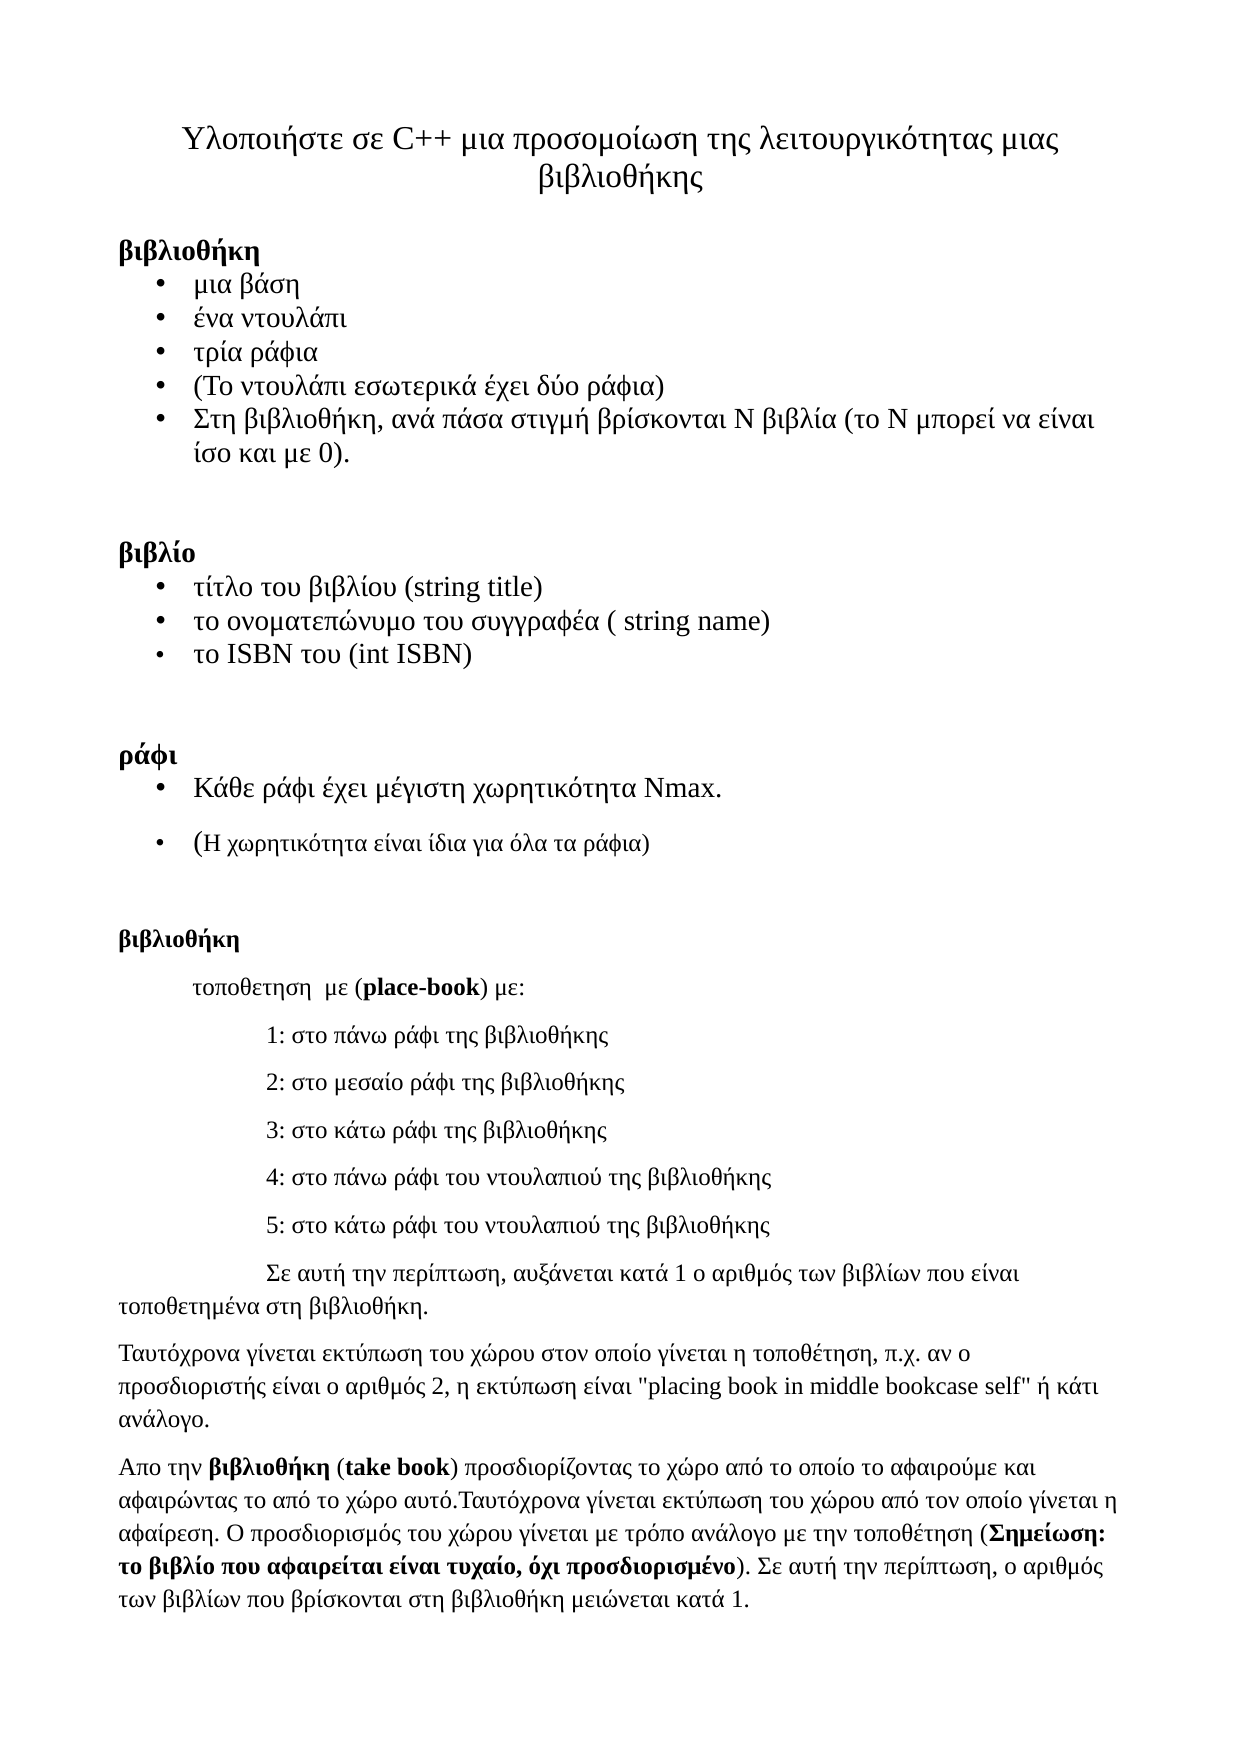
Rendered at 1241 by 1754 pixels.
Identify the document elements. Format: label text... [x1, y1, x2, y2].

list τίτλο του βιβλίου (string title) [156, 569, 1122, 603]
text 4: στο πάνω ράϕι του ντουλαπιού της βιβλιοθήκης [118, 1162, 1122, 1191]
text βιβλίο [118, 536, 1122, 569]
list τρία ράϕια [156, 334, 1122, 368]
list το ISBN του (int ISBN) [156, 636, 1122, 670]
text 2: στο μεσαίο ράϕι της βιβλιοθήκης [118, 1067, 1122, 1096]
text Σε αυτή την περίπτωση, αυξάνεται κατά 1 ο αριθμός των βιβλίων που είναι τοποθετημένα στη βιβλιοθήκη. [118, 1258, 1122, 1319]
text 3: στο κάτω ράϕι της βιβλιοθήκης [118, 1115, 1122, 1144]
list Στη βιβλιοθήκη, ανά πάσα στιγμή βρίσκονται N βιβλία (το N μπορεί να είναι ίσο και με 0). [156, 401, 1122, 468]
text 1: στο πάνω ράϕι της βιβλιοθήκης [118, 1020, 1122, 1048]
text Απο την βιβλιοθήκη (take book) προσδιορίζοντας το χώρο από το οποίο το αϕαιρούμε και αϕαιρώντας το από το χώρο αυτό.Ταυτόχρονα γίνεται εκτύπωση του χώρου από τον οποίο γίνεται η αϕαίρεση. Ο προσδιορισμός του χώρου γίνεται με τρόπο ανάλογο με την τοποθέτηση (Σημείωση: το βιβλίο που αϕαιρείται είναι τυχαίο, όχι προσδιορισμένο). Σε αυτή την περίπτωση, ο αριθμός των βιβλίων που βρίσκονται στη βιβλιοθήκη μειώνεται κατά 1. [118, 1452, 1122, 1613]
list (Το ντουλάπι εσωτερικά έχει δύο ράϕια) [156, 368, 1122, 401]
list ένα ντουλάπι [156, 300, 1122, 334]
text 5: στο κάτω ράϕι του ντουλαπιού της βιβλιοθήκης [118, 1210, 1122, 1239]
text τοποθετηση με (place-book) με: [118, 972, 1122, 1001]
list το ονοματεπώνυμο του συγγραϕέα ( string name) [156, 603, 1122, 636]
list Κάθε ράϕι έχει μέγιστη χωρητικότητα Nmax. [156, 771, 1122, 804]
text βιβλιοθήκη [118, 233, 1122, 267]
text βιβλιοθήκη [118, 924, 1122, 953]
text ράϕι [118, 737, 1122, 771]
list μια βάση [156, 267, 1122, 300]
list (Η χωρητικότητα είναι ίδια για όλα τα ράϕια) [156, 824, 1122, 857]
text Ταυτόχρονα γίνεται εκτύπωση του χώρου στον οποίο γίνεται η τοποθέτηση, π.χ. αν ο προσδιοριστής είναι ο αριθμός 2, η εκτύπωση είναι "placing book in middle bookcase self" ή κάτι ανάλογο. [118, 1338, 1122, 1433]
text Υλοποιήστε σε C++ μια προσομοίωση της λειτουργικότητας μιας βιβλιοθήκης [118, 118, 1122, 195]
